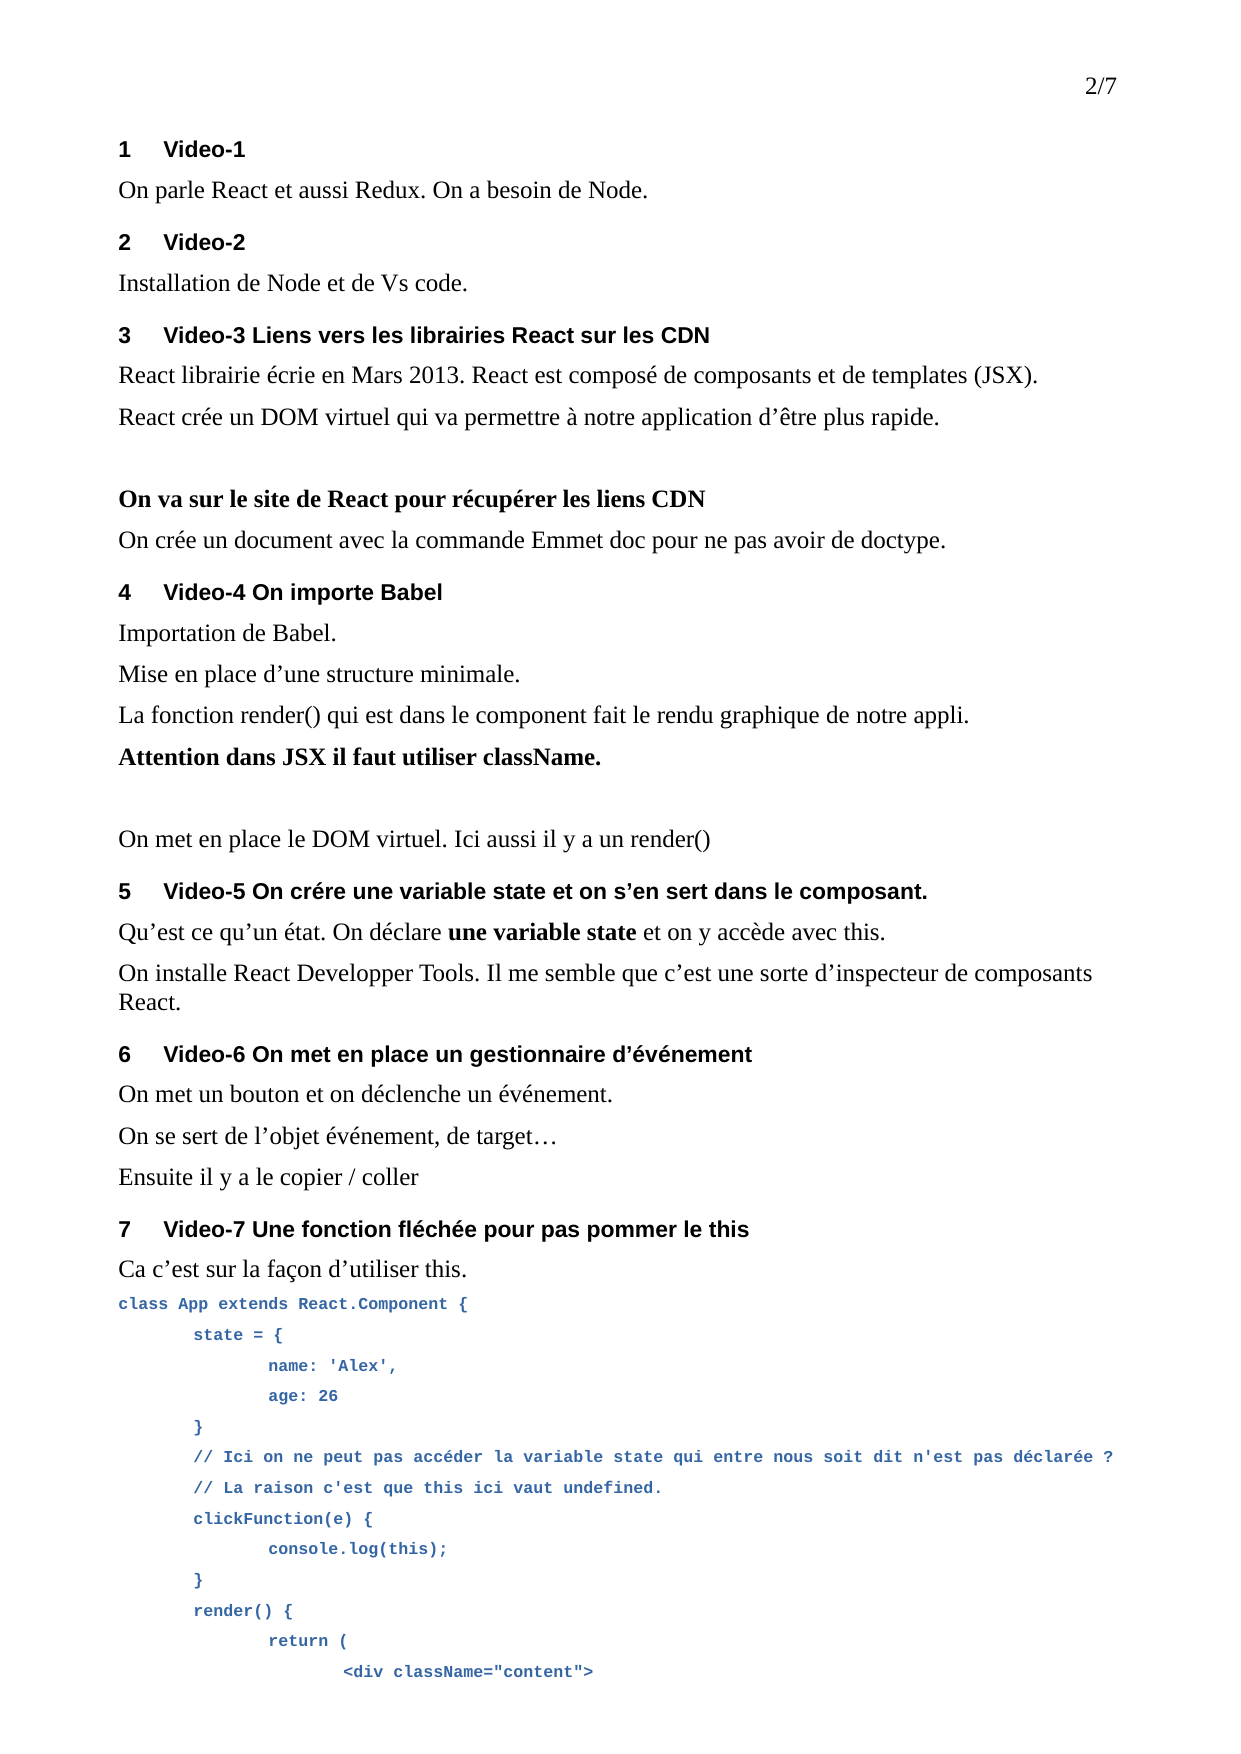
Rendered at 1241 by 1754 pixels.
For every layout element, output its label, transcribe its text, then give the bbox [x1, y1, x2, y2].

text age: 26 [118, 1388, 1122, 1407]
text On se sert de l’objet événement, de target… [118, 1121, 1122, 1149]
text clickFunction(e) { [118, 1510, 1122, 1529]
text render() { [118, 1602, 1122, 1621]
text React crée un DOM virtuel qui va permettre à notre application d’être plus rapide. [118, 402, 1122, 430]
text // La raison c'est que this ici vaut undefined. [118, 1479, 1122, 1498]
text On va sur le site de React pour récupérer les liens CDN [118, 484, 1122, 513]
text On parle React et aussi Redux. On a besoin de Node. [118, 175, 1122, 204]
text <div className="content"> [118, 1663, 1122, 1682]
text Qu’est ce qu’un état. On déclare une variable state et on y accède avec this. [118, 917, 1122, 946]
text return ( [118, 1633, 1122, 1652]
text Ensuite il y a le copier / coller [118, 1162, 1122, 1191]
text state = { [118, 1326, 1122, 1345]
text Mise en place d’une structure minimale. [118, 659, 1122, 688]
subtitle Video-5 On crére une variable state et on s’en sert dans le composant. [118, 878, 1122, 904]
text console.log(this); [118, 1541, 1122, 1560]
subtitle Video-3 Liens vers les librairies React sur les CDN [118, 322, 1122, 348]
text On crée un document avec la commande Emmet doc pour ne pas avoir de doctype. [118, 525, 1122, 554]
text Attention dans JSX il faut utiliser className. [118, 742, 1122, 771]
subtitle Video-6 On met en place un gestionnaire d’événement [118, 1041, 1122, 1067]
subtitle Video-2 [118, 229, 1122, 255]
text name: 'Alex', [118, 1357, 1122, 1376]
text Installation de Node et de Vs code. [118, 268, 1122, 297]
text } [118, 1418, 1122, 1437]
subtitle Video-7 Une fonction fléchée pour pas pommer le this [118, 1216, 1122, 1242]
text } [118, 1571, 1122, 1590]
subtitle Video-1 [118, 136, 1122, 163]
text On installe React Developper Tools. Il me semble que c’est une sorte d’inspecteur de composants React. [118, 958, 1122, 1016]
text class App extends React.Component { [118, 1296, 1122, 1315]
text // Ici on ne peut pas accéder la variable state qui entre nous soit dit n'est pas déclarée ? [118, 1449, 1122, 1468]
text On met un bouton et on déclenche un événement. [118, 1079, 1122, 1108]
text On met en place le DOM virtuel. Ici aussi il y a un render() [118, 824, 1122, 853]
text Ca c’est sur la façon d’utiliser this. [118, 1254, 1122, 1283]
text La fonction render() qui est dans le component fait le rendu graphique de notre appli. [118, 701, 1122, 729]
text React librairie écrie en Mars 2013. React est composé de composants et de templates (JSX). [118, 360, 1122, 389]
subtitle Video-4 On importe Babel [118, 579, 1122, 606]
text Importation de Babel. [118, 618, 1122, 647]
